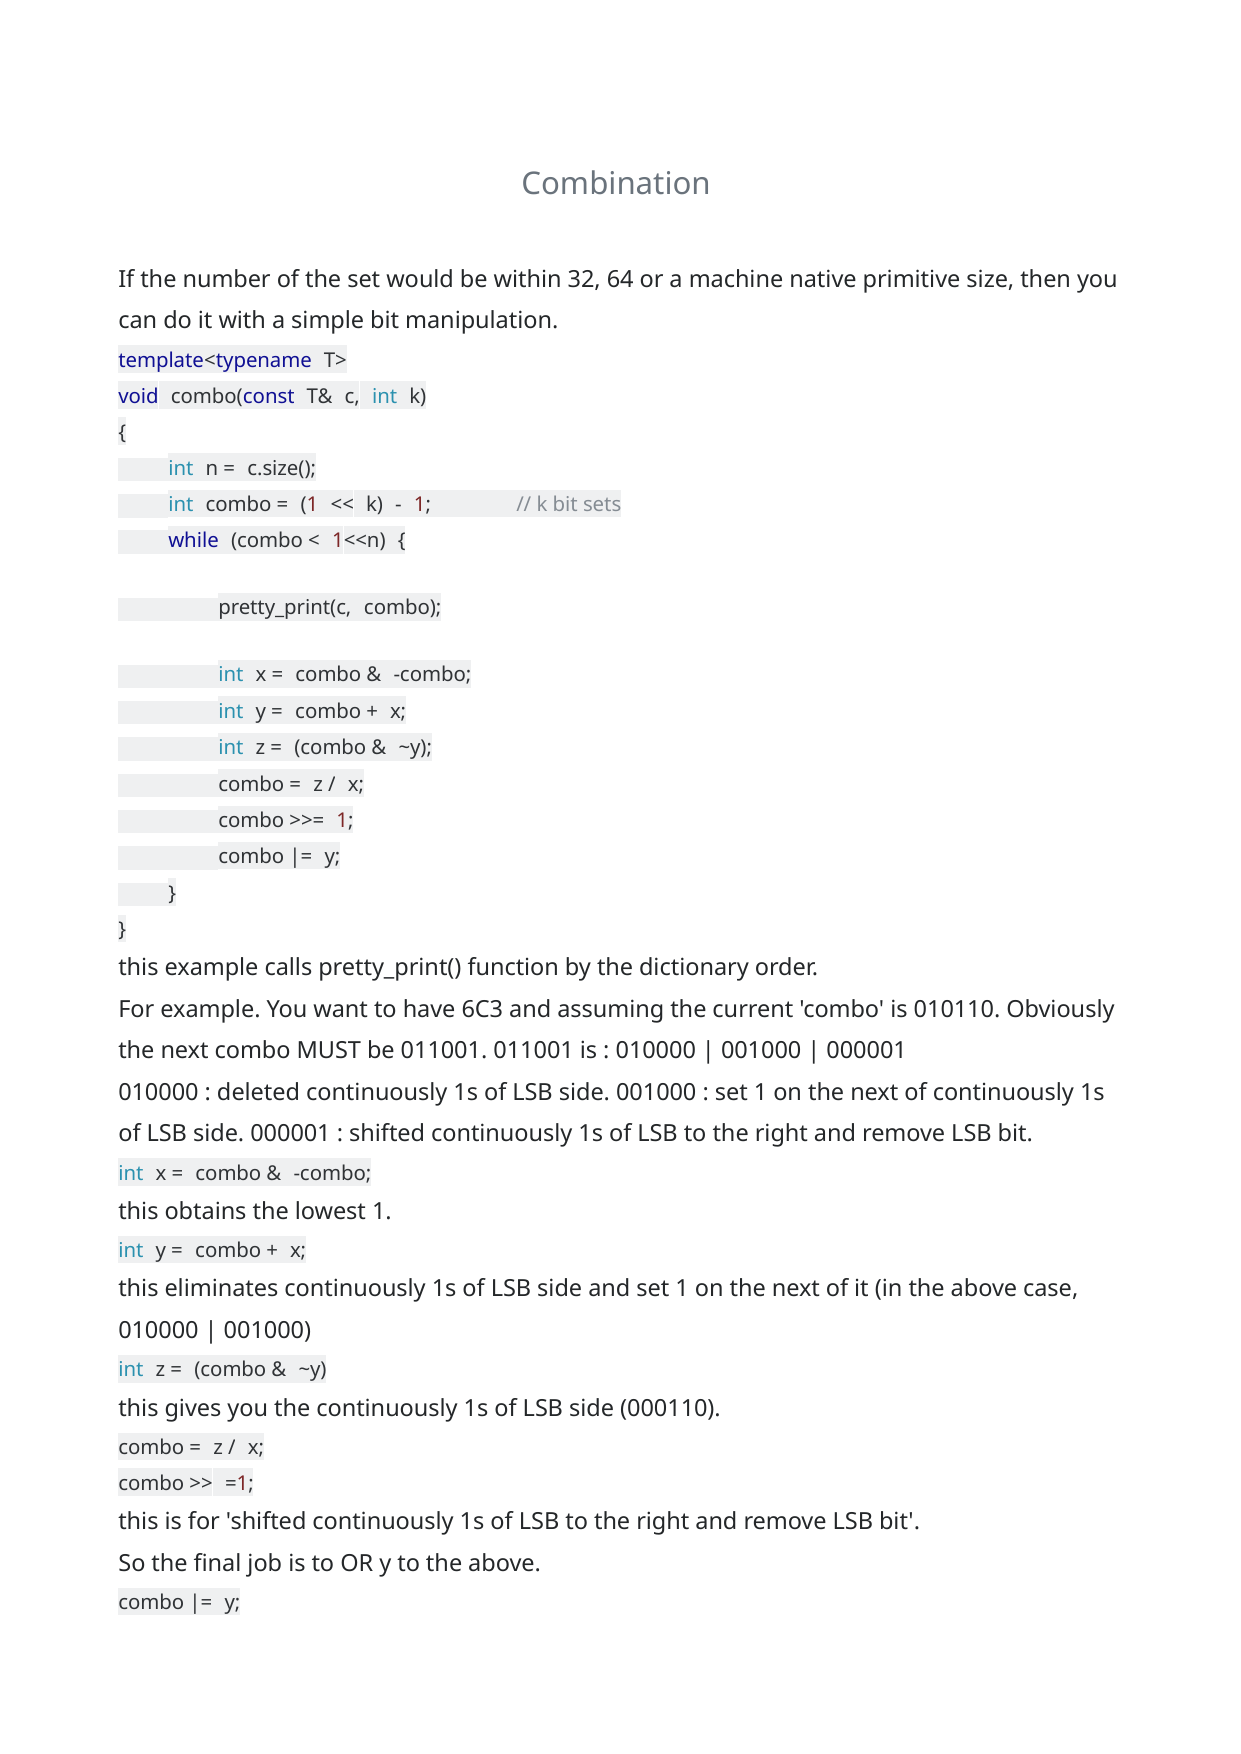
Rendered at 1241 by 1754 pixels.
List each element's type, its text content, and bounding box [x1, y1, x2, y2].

text If the number of the set would be within 32, 64 or a machine native primitive size, then you can do it with a simple bit manipulation. [118, 262, 1122, 336]
text For example. You want to have 6C3 and assuming the current 'combo' is 010110. Obviously the next combo MUST be 011001. 011001 is : 010000 | 001000 | 000001 [118, 992, 1122, 1066]
text So the final job is to OR y to the above. [118, 1546, 1122, 1578]
text 010000 : deleted continuously 1s of LSB side. 001000 : set 1 on the next of continuously 1s of LSB side. 000001 : shifted continuously 1s of LSB to the right and remove LSB bit. [118, 1075, 1122, 1149]
text combo >> =1; [118, 1468, 1122, 1496]
text int z = (combo & ~y); [118, 733, 1122, 761]
text template<typename T> [118, 345, 1122, 373]
text combo |= y; [118, 842, 1122, 870]
text } [118, 914, 1122, 942]
text pretty_print(c, combo); [118, 593, 1122, 621]
text void combo(const T& c, int k) [118, 381, 1122, 409]
text int y = combo + x; [118, 696, 1122, 724]
text { [118, 417, 1122, 445]
text this gives you the continuously 1s of LSB side (000110). [118, 1391, 1122, 1423]
text combo = z / x; [118, 769, 1122, 797]
text this is for 'shifted continuously 1s of LSB to the right and remove LSB bit'. [118, 1504, 1122, 1536]
text this eliminates continuously 1s of LSB side and set 1 on the next of it (in the above case, 010000 | 001000) [118, 1272, 1122, 1345]
text int n = c.size(); [118, 453, 1122, 481]
text combo >>= 1; [118, 806, 1122, 833]
text combo = z / x; [118, 1432, 1122, 1460]
text } [118, 878, 1122, 906]
text int x = combo & -combo; [118, 660, 1122, 688]
text int x = combo & -combo; [118, 1158, 1122, 1186]
text this obtains the lowest 1. [118, 1194, 1122, 1226]
text int combo = (1 << k) - 1; // k bit sets [118, 489, 1122, 518]
text combo |= y; [118, 1587, 1122, 1615]
text int z = (combo & ~y) [118, 1355, 1122, 1383]
text Combination [118, 118, 1122, 203]
text int y = combo + x; [118, 1236, 1122, 1263]
text this example calls pretty_print() function by the dictionary order. [118, 951, 1122, 982]
text while (combo < 1<<n) { [118, 526, 1122, 554]
